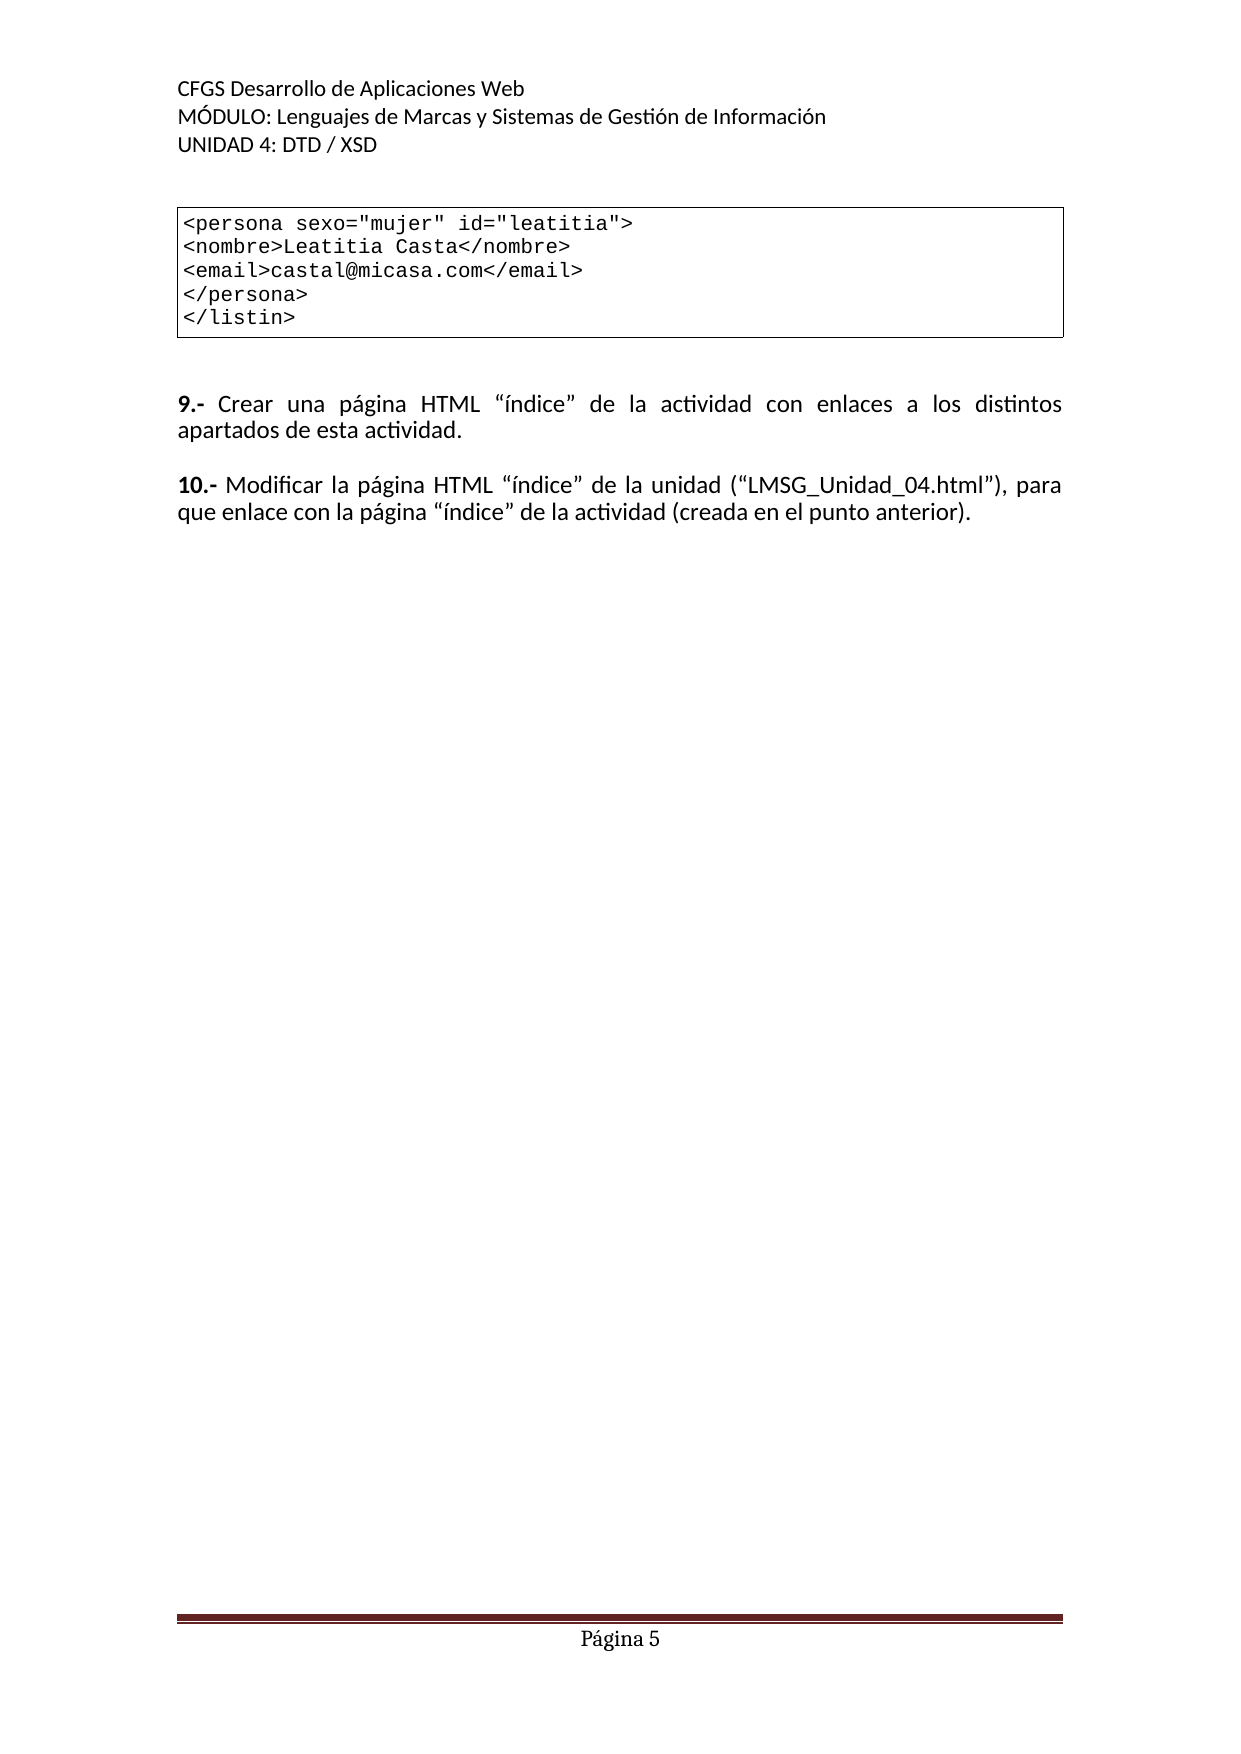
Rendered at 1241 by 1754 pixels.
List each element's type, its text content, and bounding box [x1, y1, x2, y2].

table_header <persona sexo="mujer" id="leatitia"> <nombre>Leatitia Casta</nombre> <email>castal@micasa.com</email> </persona> </listin> [178, 208, 1063, 337]
list 9.- Crear una página HTML “índice” de la actividad con enlaces a los distintos apartados de esta actividad. [177, 391, 1063, 445]
list 10.- Modificar la página HTML “índice” de la unidad (“LMSG_Unidad_04.html”), para que enlace con la página “índice” de la actividad (creada en el punto anterior). [177, 472, 1063, 526]
